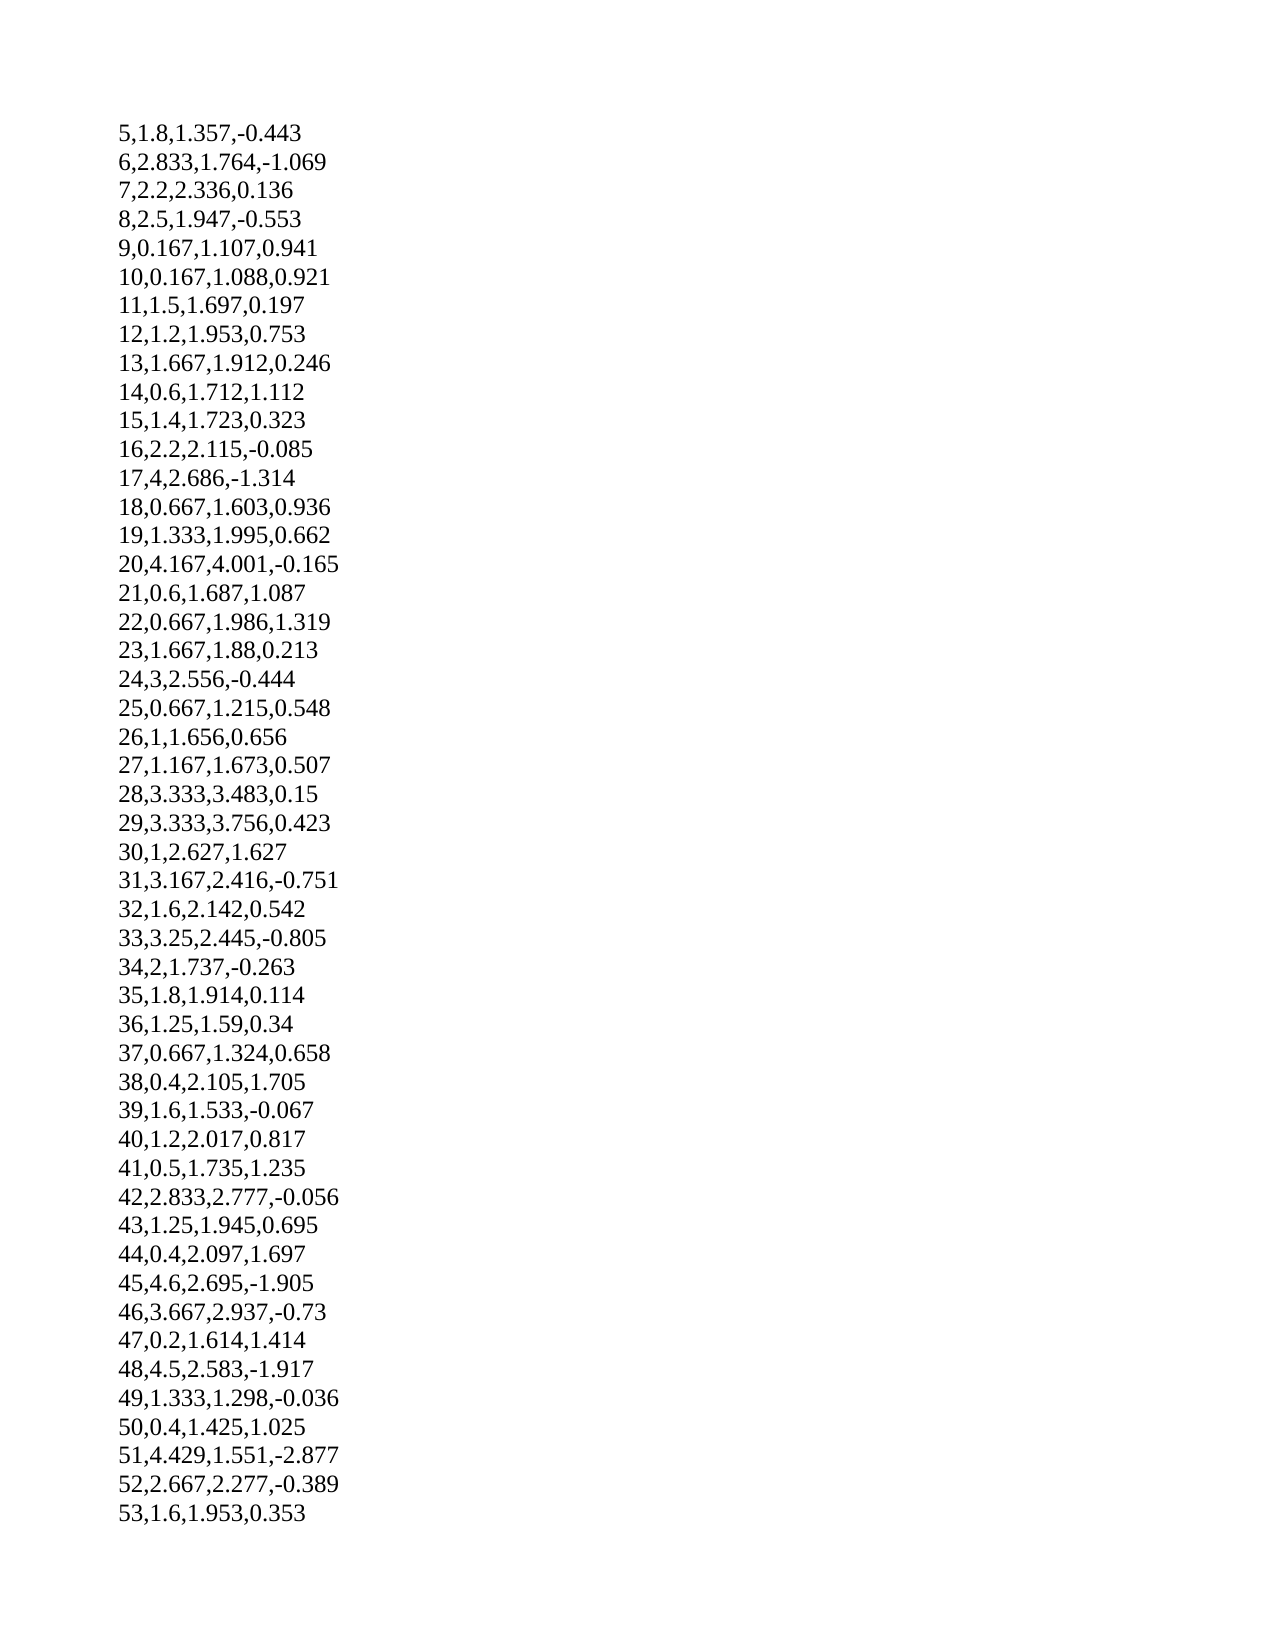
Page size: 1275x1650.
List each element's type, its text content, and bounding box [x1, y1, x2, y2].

text 11,1.5,1.697,0.197 [118, 291, 1157, 319]
text 21,0.6,1.687,1.087 [118, 578, 1157, 607]
text 26,1,1.656,0.656 [118, 722, 1157, 751]
text 38,0.4,2.105,1.705 [118, 1067, 1157, 1096]
text 48,4.5,2.583,-1.917 [118, 1354, 1157, 1383]
text 39,1.6,1.533,-0.067 [118, 1096, 1157, 1124]
text 52,2.667,2.277,-0.389 [118, 1469, 1157, 1498]
text 32,1.6,2.142,0.542 [118, 894, 1157, 923]
text 8,2.5,1.947,-0.553 [118, 204, 1157, 233]
text 35,1.8,1.914,0.114 [118, 981, 1157, 1009]
text 27,1.167,1.673,0.507 [118, 751, 1157, 779]
text 20,4.167,4.001,-0.165 [118, 549, 1157, 578]
text 37,0.667,1.324,0.658 [118, 1038, 1157, 1067]
text 30,1,2.627,1.627 [118, 837, 1157, 866]
text 53,1.6,1.953,0.353 [118, 1498, 1157, 1527]
text 51,4.429,1.551,-2.877 [118, 1441, 1157, 1469]
text 47,0.2,1.614,1.414 [118, 1326, 1157, 1354]
text 46,3.667,2.937,-0.73 [118, 1297, 1157, 1326]
text 23,1.667,1.88,0.213 [118, 636, 1157, 664]
text 49,1.333,1.298,-0.036 [118, 1383, 1157, 1412]
text 45,4.6,2.695,-1.905 [118, 1268, 1157, 1297]
text 31,3.167,2.416,-0.751 [118, 866, 1157, 894]
text 22,0.667,1.986,1.319 [118, 607, 1157, 636]
text 13,1.667,1.912,0.246 [118, 348, 1157, 377]
text 7,2.2,2.336,0.136 [118, 176, 1157, 204]
text 10,0.167,1.088,0.921 [118, 262, 1157, 291]
text 43,1.25,1.945,0.695 [118, 1211, 1157, 1239]
text 42,2.833,2.777,-0.056 [118, 1182, 1157, 1211]
text 5,1.8,1.357,-0.443 [118, 118, 1157, 147]
text 33,3.25,2.445,-0.805 [118, 923, 1157, 952]
text 24,3,2.556,-0.444 [118, 664, 1157, 693]
text 15,1.4,1.723,0.323 [118, 406, 1157, 434]
text 36,1.25,1.59,0.34 [118, 1009, 1157, 1038]
text 29,3.333,3.756,0.423 [118, 808, 1157, 837]
text 44,0.4,2.097,1.697 [118, 1239, 1157, 1268]
text 25,0.667,1.215,0.548 [118, 693, 1157, 722]
text 34,2,1.737,-0.263 [118, 952, 1157, 981]
text 12,1.2,1.953,0.753 [118, 319, 1157, 348]
text 41,0.5,1.735,1.235 [118, 1153, 1157, 1182]
text 50,0.4,1.425,1.025 [118, 1412, 1157, 1441]
text 16,2.2,2.115,-0.085 [118, 434, 1157, 463]
text 40,1.2,2.017,0.817 [118, 1124, 1157, 1153]
text 14,0.6,1.712,1.112 [118, 377, 1157, 406]
text 28,3.333,3.483,0.15 [118, 779, 1157, 808]
text 9,0.167,1.107,0.941 [118, 233, 1157, 262]
text 17,4,2.686,-1.314 [118, 463, 1157, 492]
text 6,2.833,1.764,-1.069 [118, 147, 1157, 176]
text 19,1.333,1.995,0.662 [118, 521, 1157, 549]
text 18,0.667,1.603,0.936 [118, 492, 1157, 521]
